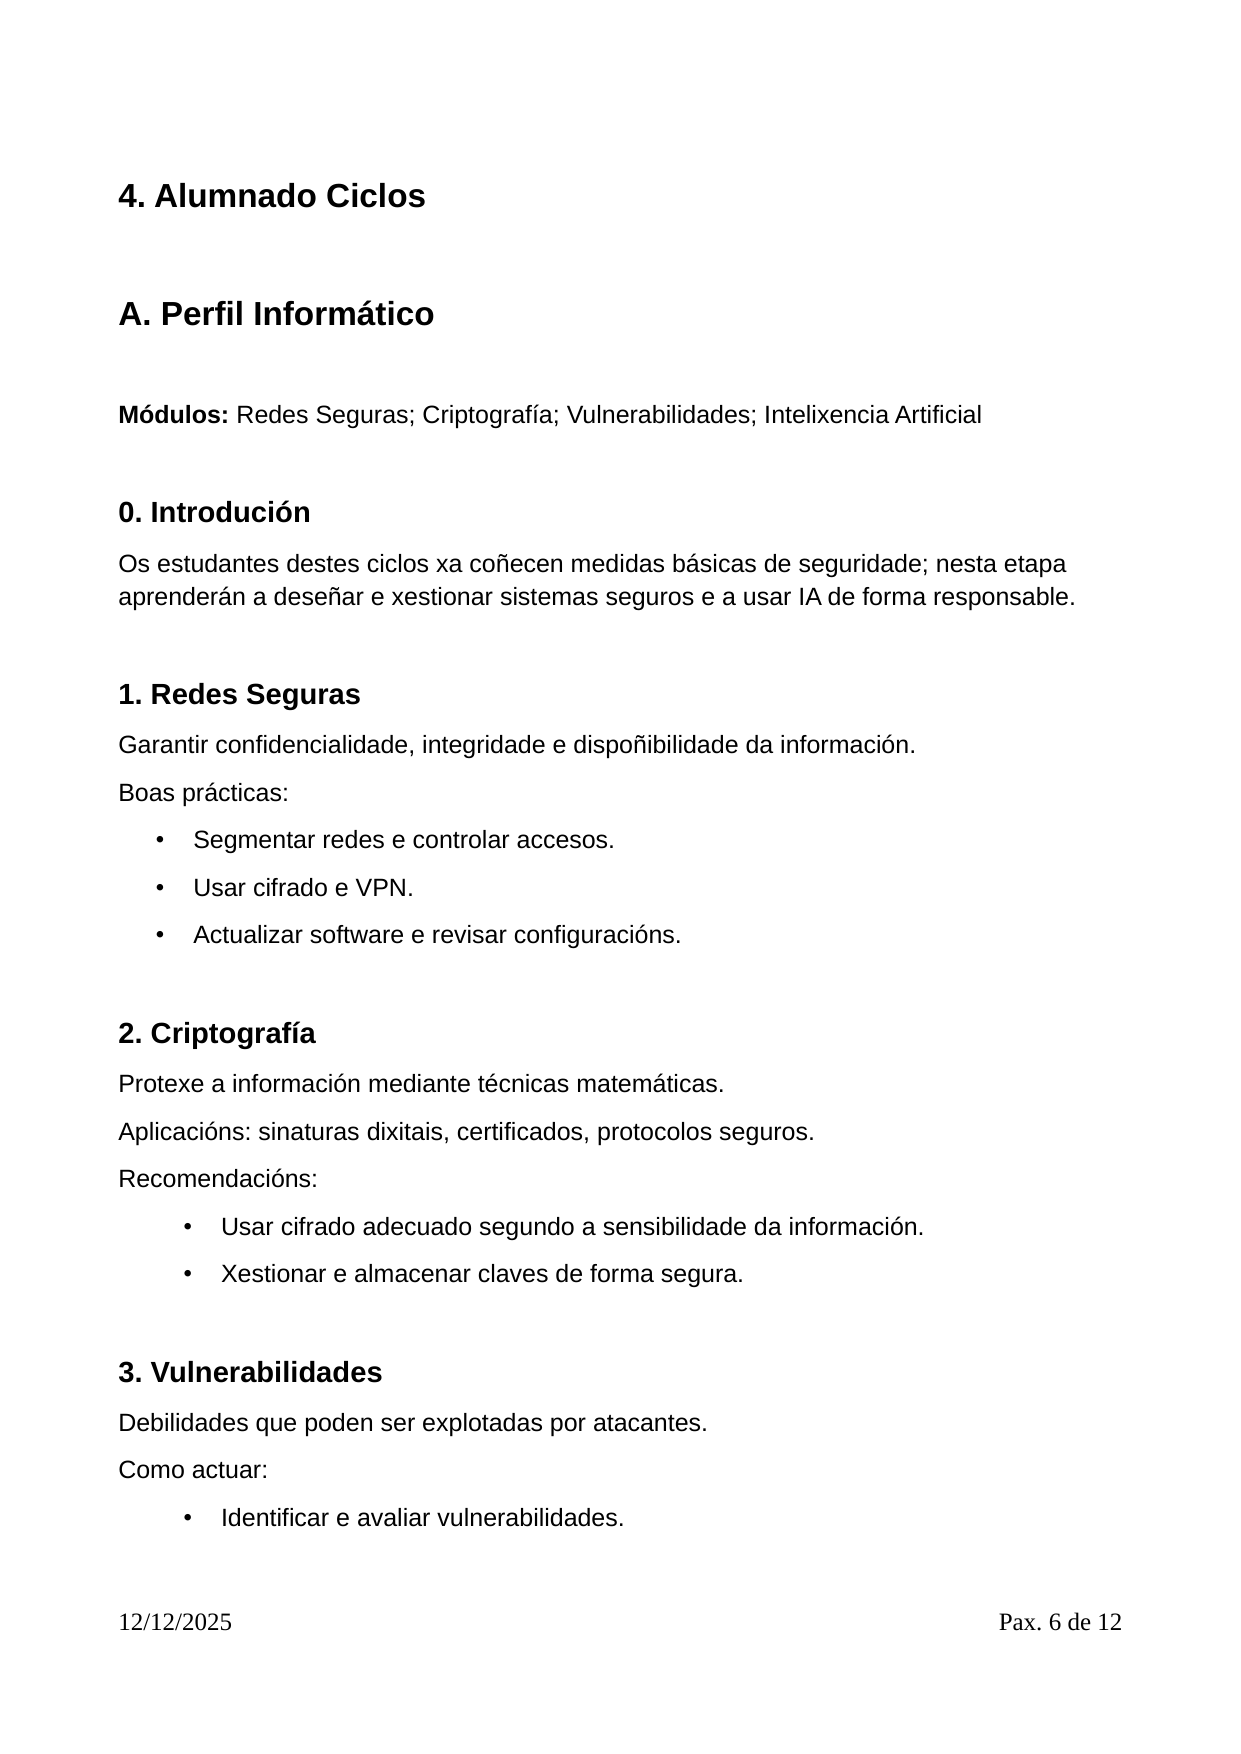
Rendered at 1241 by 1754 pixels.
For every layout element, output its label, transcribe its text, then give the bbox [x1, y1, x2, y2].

text Boas prácticas: [118, 777, 1122, 806]
subtitle 0. Introdución [118, 495, 1122, 529]
text Como actuar: [118, 1456, 1122, 1484]
text Módulos: Redes Seguras; Criptografía; Vulnerabilidades; Intelixencia Artificial [118, 400, 1122, 429]
text Recomendacións: [118, 1164, 1122, 1193]
text Garantir confidencialidade, integridade e dispoñibilidade da información. [118, 730, 1122, 759]
text Protexe a información mediante técnicas matemáticas. [118, 1069, 1122, 1098]
list Actualizar software e revisar configuracións. [156, 921, 1122, 949]
subtitle 3. Vulnerabilidades [118, 1355, 1122, 1388]
text Aplicacións: sinaturas dixitais, certificados, protocolos seguros. [118, 1117, 1122, 1145]
list Identificar e avaliar vulnerabilidades. [183, 1503, 1122, 1532]
subtitle 1. Redes Seguras [118, 677, 1122, 710]
text Debilidades que poden ser explotadas por atacantes. [118, 1408, 1122, 1437]
list Usar cifrado adecuado segundo a sensibilidade da información. [183, 1212, 1122, 1241]
list Usar cifrado e VPN. [156, 873, 1122, 902]
subtitle 4. Alumnado Ciclos [118, 176, 1122, 215]
list Segmentar redes e controlar accesos. [156, 825, 1122, 854]
subtitle A. Perfil Informático [118, 294, 1122, 332]
list Xestionar e almacenar claves de forma segura. [183, 1259, 1122, 1288]
subtitle 2. Criptografía [118, 1016, 1122, 1049]
text Os estudantes destes ciclos xa coñecen medidas básicas de seguridade; nesta etapa aprenderán a deseñar e xestionar sistemas seguros e a usar IA de forma responsable. [118, 548, 1122, 610]
